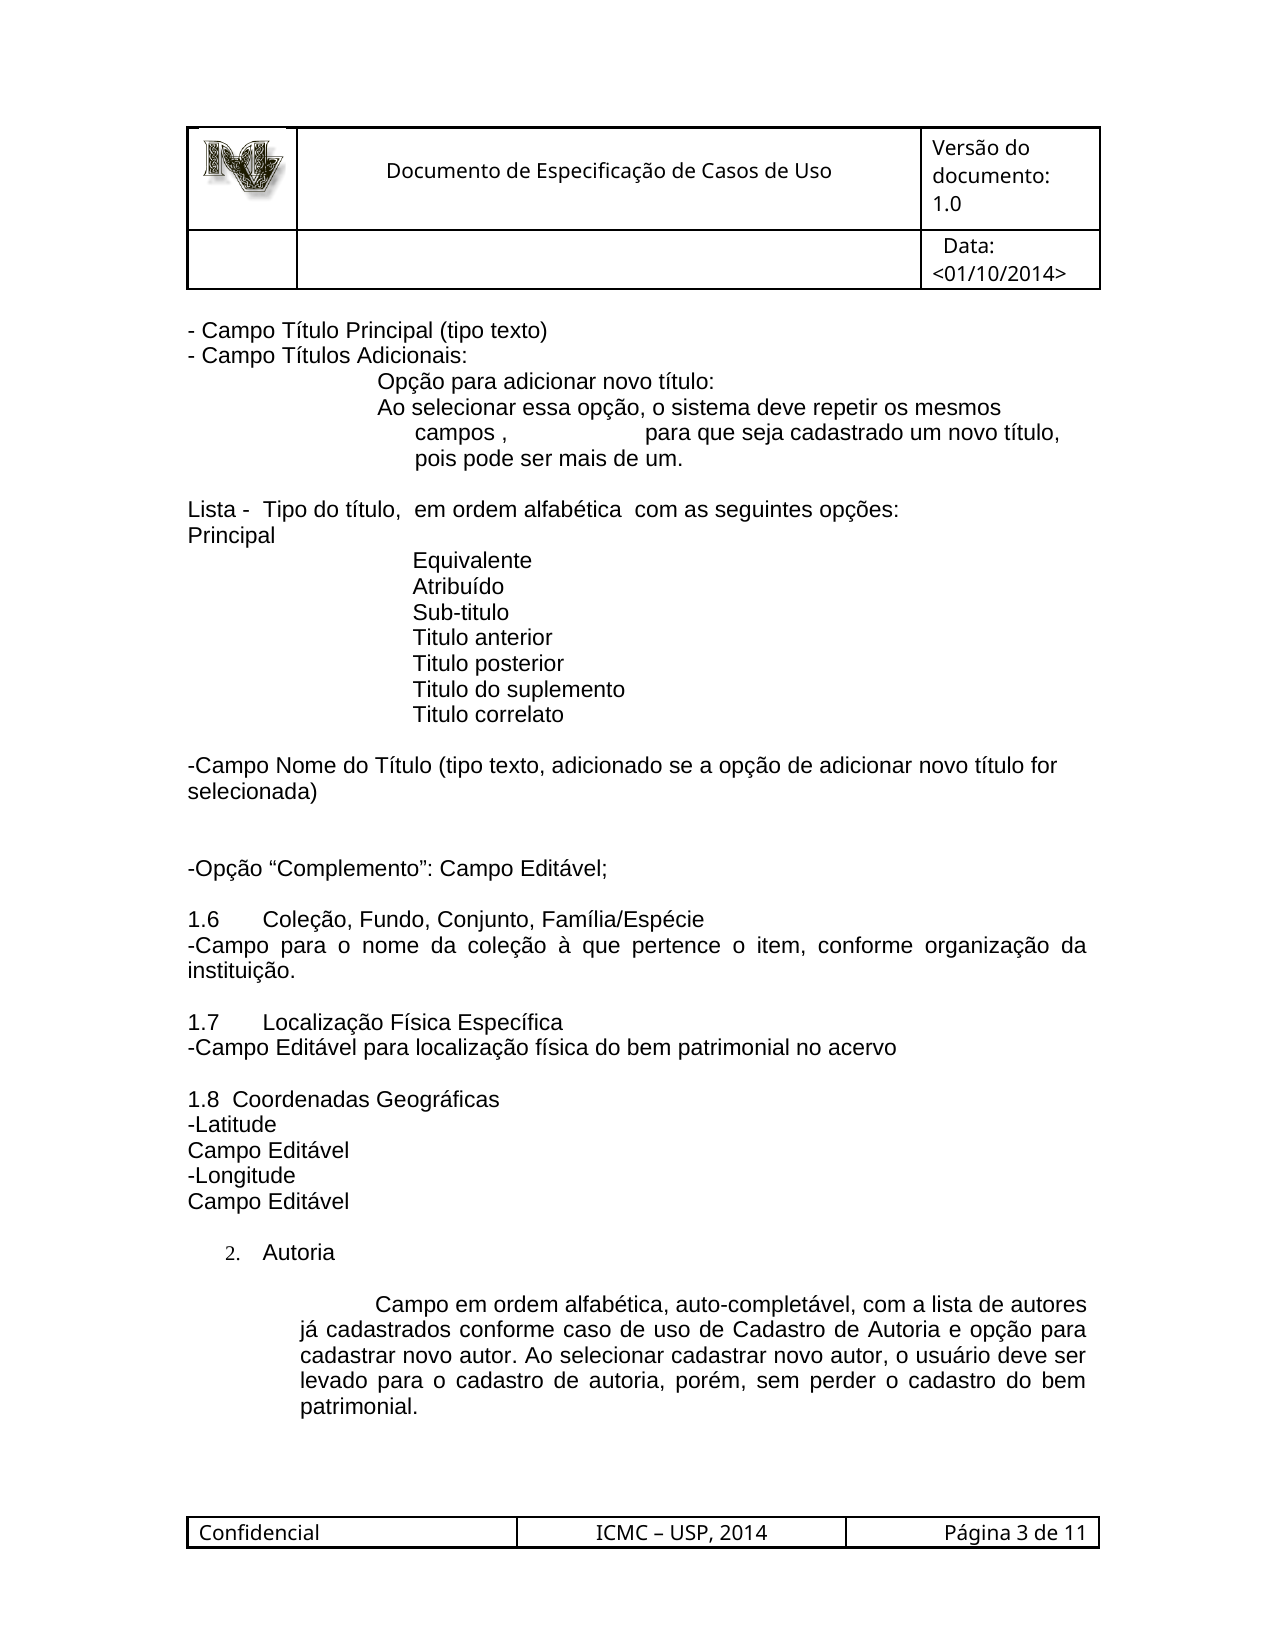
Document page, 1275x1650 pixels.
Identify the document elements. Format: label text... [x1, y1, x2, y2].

text Titulo anterior [187, 625, 1087, 651]
text -Longitude [187, 1163, 1087, 1189]
text Campo em ordem alfabética, auto-completável, com a lista de autores já cadastrados conforme caso de uso de Cadastro de Autoria e opção para cadastrar novo autor. Ao selecionar cadastrar novo autor, o usuário deve ser levado para o cadastro de autoria, porém, sem perder o cadastro do bem patrimonial. [300, 1291, 1087, 1419]
text -Campo Nome do Título (tipo texto, adicionado se a opção de adicionar novo título for selecionada) [187, 753, 1087, 804]
list Autoria [225, 1240, 1087, 1266]
text Campo Editável [187, 1138, 1087, 1163]
text Equivalente [187, 548, 1087, 574]
text Lista - Tipo do título, em ordem alfabética com as seguintes opções: [187, 497, 1087, 523]
text -Campo Editável para localização física do bem patrimonial no acervo [187, 1035, 1087, 1061]
text Campo Editável [187, 1189, 1087, 1214]
text Atribuído [187, 574, 1087, 599]
text -Opção “Complemento”: Campo Editável; [187, 856, 1087, 881]
text Titulo posterior [187, 651, 1087, 676]
text 1.8 Coordenadas Geográficas [187, 1086, 1087, 1112]
text Ao selecionar essa opção, o sistema deve repetir os mesmos campos , para que seja cadastrado um novo título, pois pode ser mais de um. [377, 394, 1087, 471]
text Sub-titulo [187, 599, 1087, 625]
text 1.6 Coleção, Fundo, Conjunto, Família/Espécie [187, 907, 1087, 933]
text -Campo para o nome da coleção à que pertence o item, conforme organização da instituição. [187, 933, 1087, 984]
picture [198, 128, 286, 204]
text - Campo Títulos Adicionais: [187, 343, 1087, 369]
text Titulo correlato [187, 702, 1087, 728]
text Opção para adicionar novo título: [377, 369, 1087, 394]
text -Latitude [187, 1112, 1087, 1138]
text Titulo do suplemento [187, 676, 1087, 702]
text - Campo Título Principal (tipo texto) [187, 318, 1087, 343]
text Principal [187, 523, 1087, 548]
text 1.7 Localização Física Específica [187, 1009, 1087, 1035]
